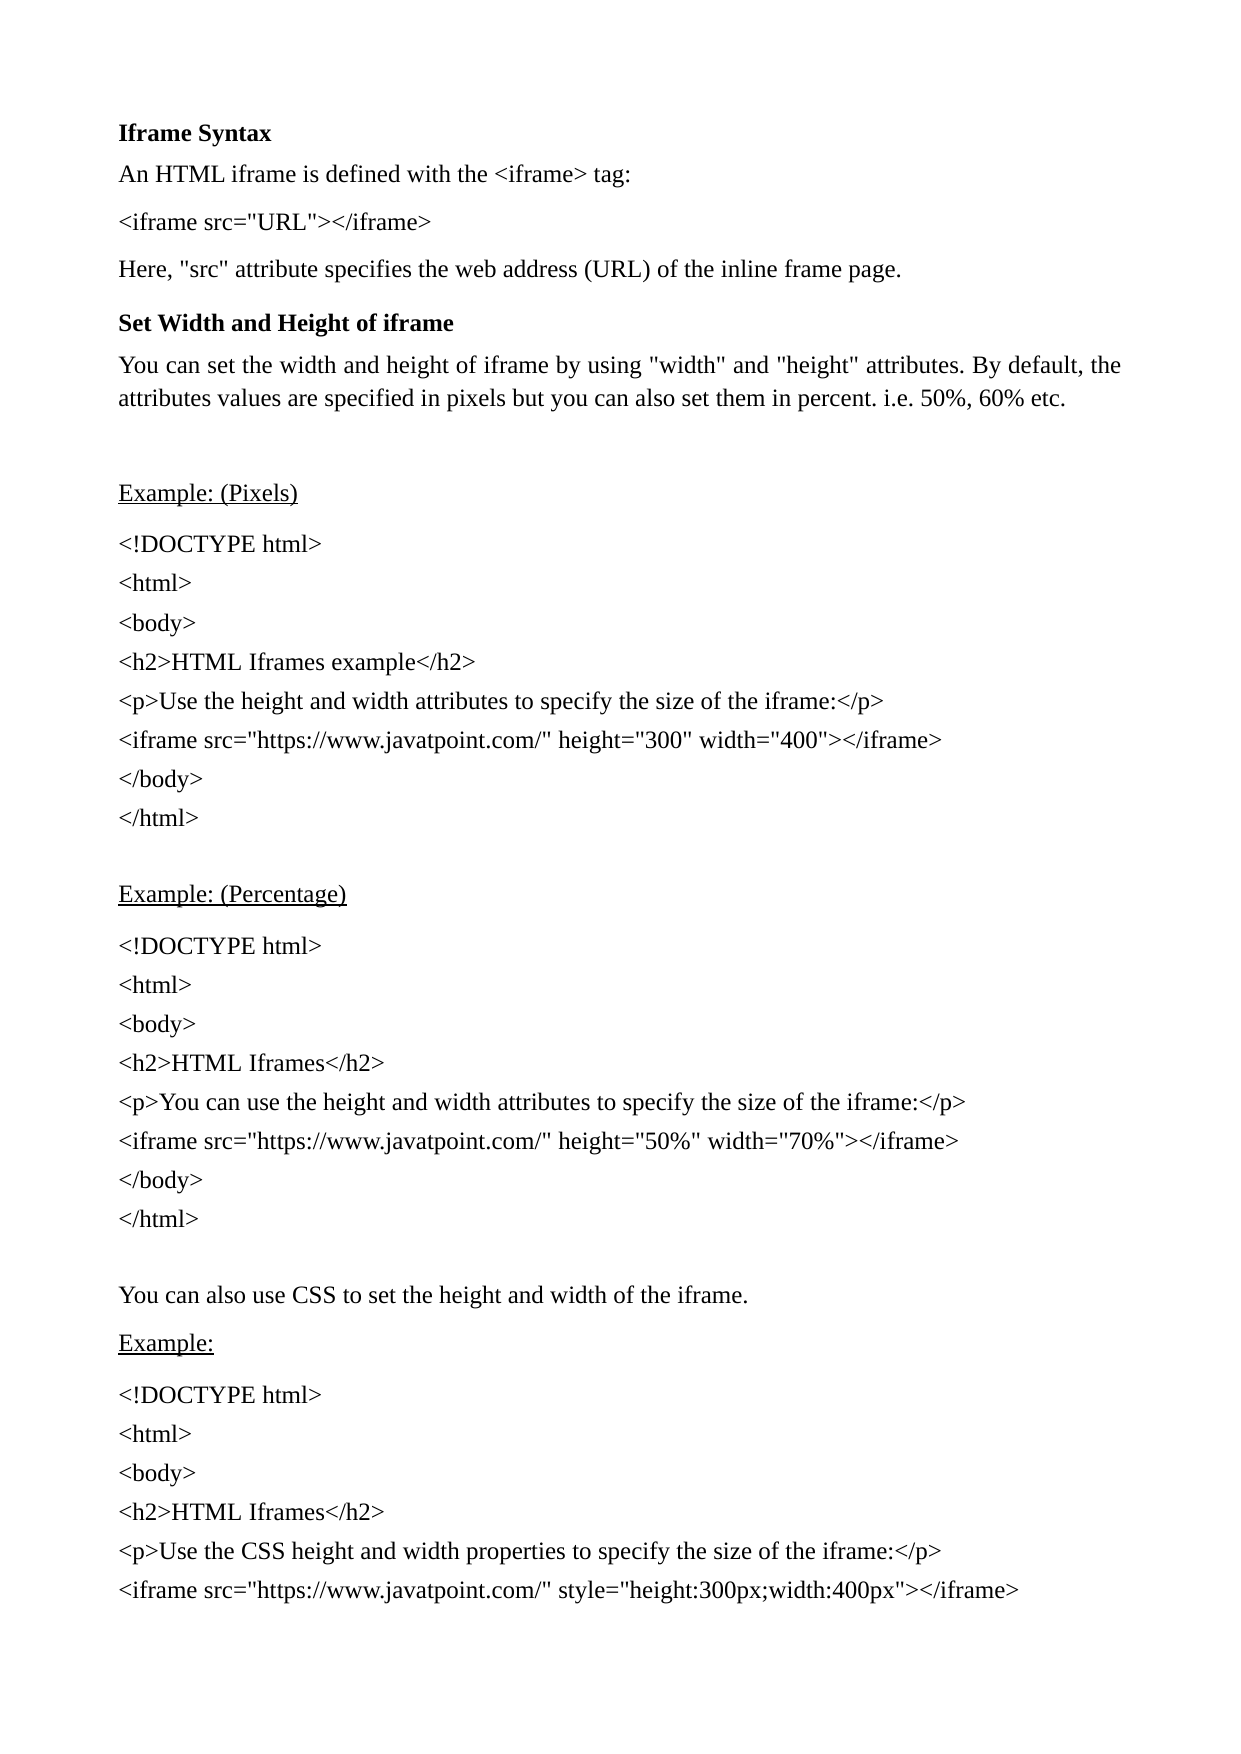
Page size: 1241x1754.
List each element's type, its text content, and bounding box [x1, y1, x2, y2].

subtitle Set Width and Height of iframe [118, 308, 1122, 337]
text <html> [118, 558, 1122, 597]
text <!DOCTYPE html> [118, 1369, 1122, 1408]
text <body> [118, 597, 1122, 636]
text <p>You can use the height and width attributes to specify the size of the iframe:</p> [118, 1077, 1122, 1116]
text <!DOCTYPE html> [118, 921, 1122, 959]
text </body> [118, 1155, 1122, 1194]
text <iframe src="https://www.javatpoint.com/" style="height:300px;width:400px"></iframe> [118, 1565, 1122, 1604]
text <iframe src="https://www.javatpoint.com/" height="300" width="400"></iframe> [118, 714, 1122, 753]
text <!DOCTYPE html> [118, 519, 1122, 558]
text <p>Use the height and width attributes to specify the size of the iframe:</p> [118, 675, 1122, 714]
text You can also use CSS to set the height and width of the iframe. [118, 1281, 1122, 1309]
text <body> [118, 999, 1122, 1038]
subtitle Example: (Percentage) [118, 879, 1122, 908]
text <html> [118, 959, 1122, 999]
text <body> [118, 1448, 1122, 1487]
text <h2>HTML Iframes</h2> [118, 1038, 1122, 1077]
text <html> [118, 1408, 1122, 1448]
text <iframe src="https://www.javatpoint.com/" height="50%" width="70%"></iframe> [118, 1116, 1122, 1155]
subtitle Iframe Syntax [118, 118, 1122, 147]
text Here, "src" attribute specifies the web address (URL) of the inline frame page. [118, 254, 1122, 283]
subtitle Example: (Pixels) [118, 478, 1122, 507]
text </body> [118, 753, 1122, 793]
text <iframe src="URL"></iframe> [118, 207, 1122, 236]
text You can set the width and height of iframe by using "width" and "height" attributes. By default, the attributes values are specified in pixels but you can also set them in percent. i.e. 50%, 60% etc. [118, 350, 1122, 411]
subtitle Example: [118, 1328, 1122, 1357]
text <h2>HTML Iframes</h2> [118, 1487, 1122, 1526]
text </html> [118, 793, 1122, 832]
text <p>Use the CSS height and width properties to specify the size of the iframe:</p> [118, 1526, 1122, 1565]
text </html> [118, 1194, 1122, 1233]
text <h2>HTML Iframes example</h2> [118, 636, 1122, 675]
text An HTML iframe is defined with the <iframe> tag: [118, 159, 1122, 188]
